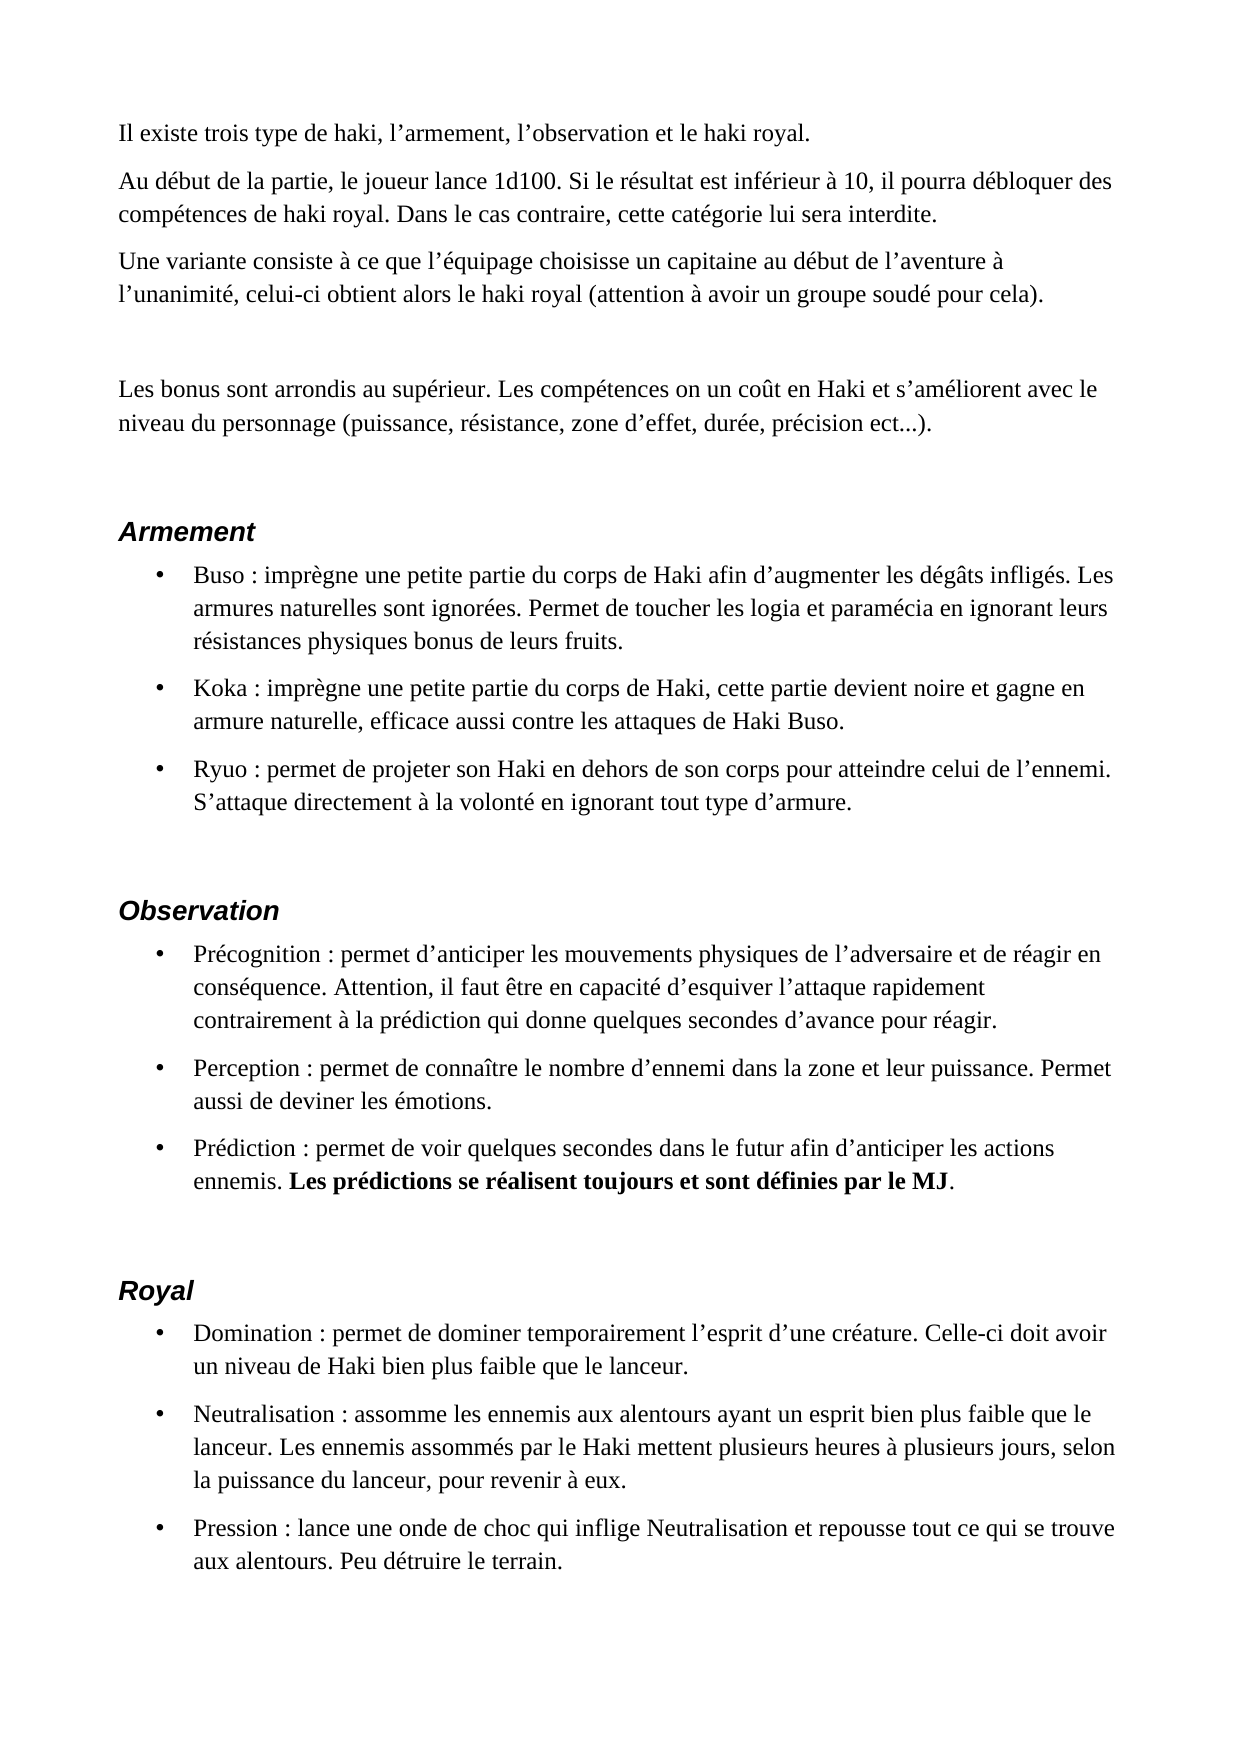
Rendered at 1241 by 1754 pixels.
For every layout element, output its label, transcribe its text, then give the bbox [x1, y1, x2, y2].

text Il existe trois type de haki, l’armement, l’observation et le haki royal. [118, 118, 1122, 147]
text Les bonus sont arrondis au supérieur. Les compétences on un coût en Haki et s’améliorent avec le niveau du personnage (puissance, résistance, zone d’effet, durée, précision ect...). [118, 374, 1122, 436]
list Neutralisation : assomme les ennemis aux alentours ayant un esprit bien plus faible que le lanceur. Les ennemis assommés par le Haki mettent plusieurs heures à plusieurs jours, selon la puissance du lanceur, pour revenir à eux. [156, 1399, 1122, 1494]
subtitle Observation [118, 895, 1122, 927]
text Au début de la partie, le joueur lance 1d100. Si le résultat est inférieur à 10, il pourra débloquer des compétences de haki royal. Dans le cas contraire, cette catégorie lui sera interdite. [118, 166, 1122, 227]
list Pression : lance une onde de choc qui inflige Neutralisation et repousse tout ce qui se trouve aux alentours. Peu détruire le terrain. [156, 1513, 1122, 1574]
list Buso : imprègne une petite partie du corps de Haki afin d’augmenter les dégâts infligés. Les armures naturelles sont ignorées. Permet de toucher les logia et paramécia en ignorant leurs résistances physiques bonus de leurs fruits. [156, 560, 1122, 654]
list Prédiction : permet de voir quelques secondes dans le futur afin d’anticiper les actions ennemis. Les prédictions se réalisent toujours et sont définies par le MJ. [156, 1133, 1122, 1195]
list Domination : permet de dominer temporairement l’esprit d’une créature. Celle-ci doit avoir un niveau de Haki bien plus faible que le lanceur. [156, 1318, 1122, 1380]
list Ryuo : permet de projeter son Haki en dehors de son corps pour atteindre celui de l’ennemi. S’attaque directement à la volonté en ignorant tout type d’armure. [156, 754, 1122, 816]
text Une variante consiste à ce que l’équipage choisisse un capitaine au début de l’aventure à l’unanimité, celui-ci obtient alors le haki royal (attention à avoir un groupe soudé pour cela). [118, 246, 1122, 308]
subtitle Armement [118, 515, 1122, 547]
list Perception : permet de connaître le nombre d’ennemi dans la zone et leur puissance. Permet aussi de deviner les émotions. [156, 1053, 1122, 1114]
subtitle Royal [118, 1274, 1122, 1306]
list Koka : imprègne une petite partie du corps de Haki, cette partie devient noire et gagne en armure naturelle, efficace aussi contre les attaques de Haki Buso. [156, 673, 1122, 735]
list Précognition : permet d’anticiper les mouvements physiques de l’adversaire et de réagir en conséquence. Attention, il faut être en capacité d’esquiver l’attaque rapidement contrairement à la prédiction qui donne quelques secondes d’avance pour réagir. [156, 939, 1122, 1034]
